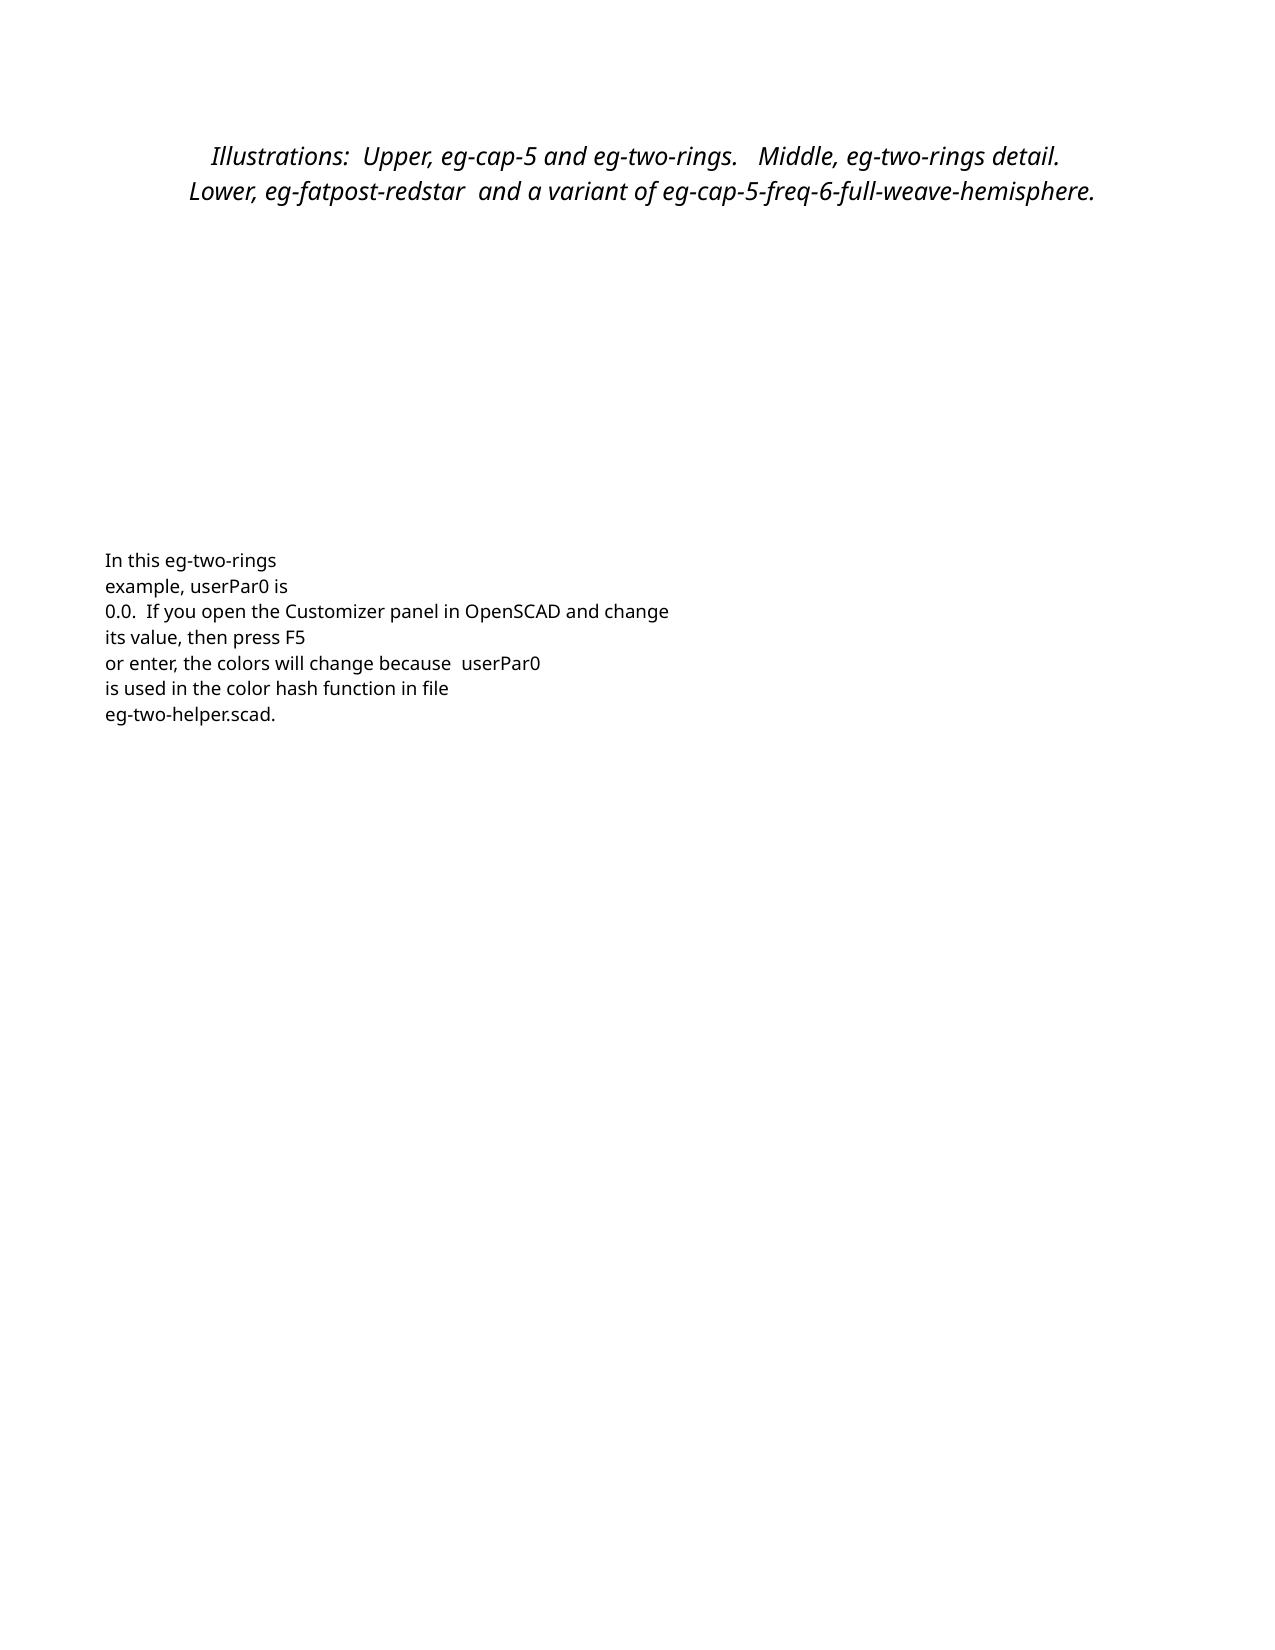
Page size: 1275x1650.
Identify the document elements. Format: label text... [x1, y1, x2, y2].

text eg-two-helper.scad. [105, 701, 1170, 726]
text Lower, eg-fatpost-redstar and a variant of eg-cap-5-freq-6-full-weave-hemisphere. [105, 173, 1170, 207]
text or enter, the colors will change because userPar0 [105, 650, 1170, 675]
text In this eg-two-rings [105, 548, 1170, 573]
text 0.0. If you open the Customizer panel in OpenSCAD and change [105, 599, 1170, 624]
text is used in the color hash function in file [105, 675, 1170, 701]
text Illustrations: Upper, eg-cap-5 and eg-two-rings. Middle, eg-two-rings detail. [105, 139, 1170, 173]
text example, userPar0 is [105, 573, 1170, 599]
text its value, then press F5 [105, 624, 1170, 650]
